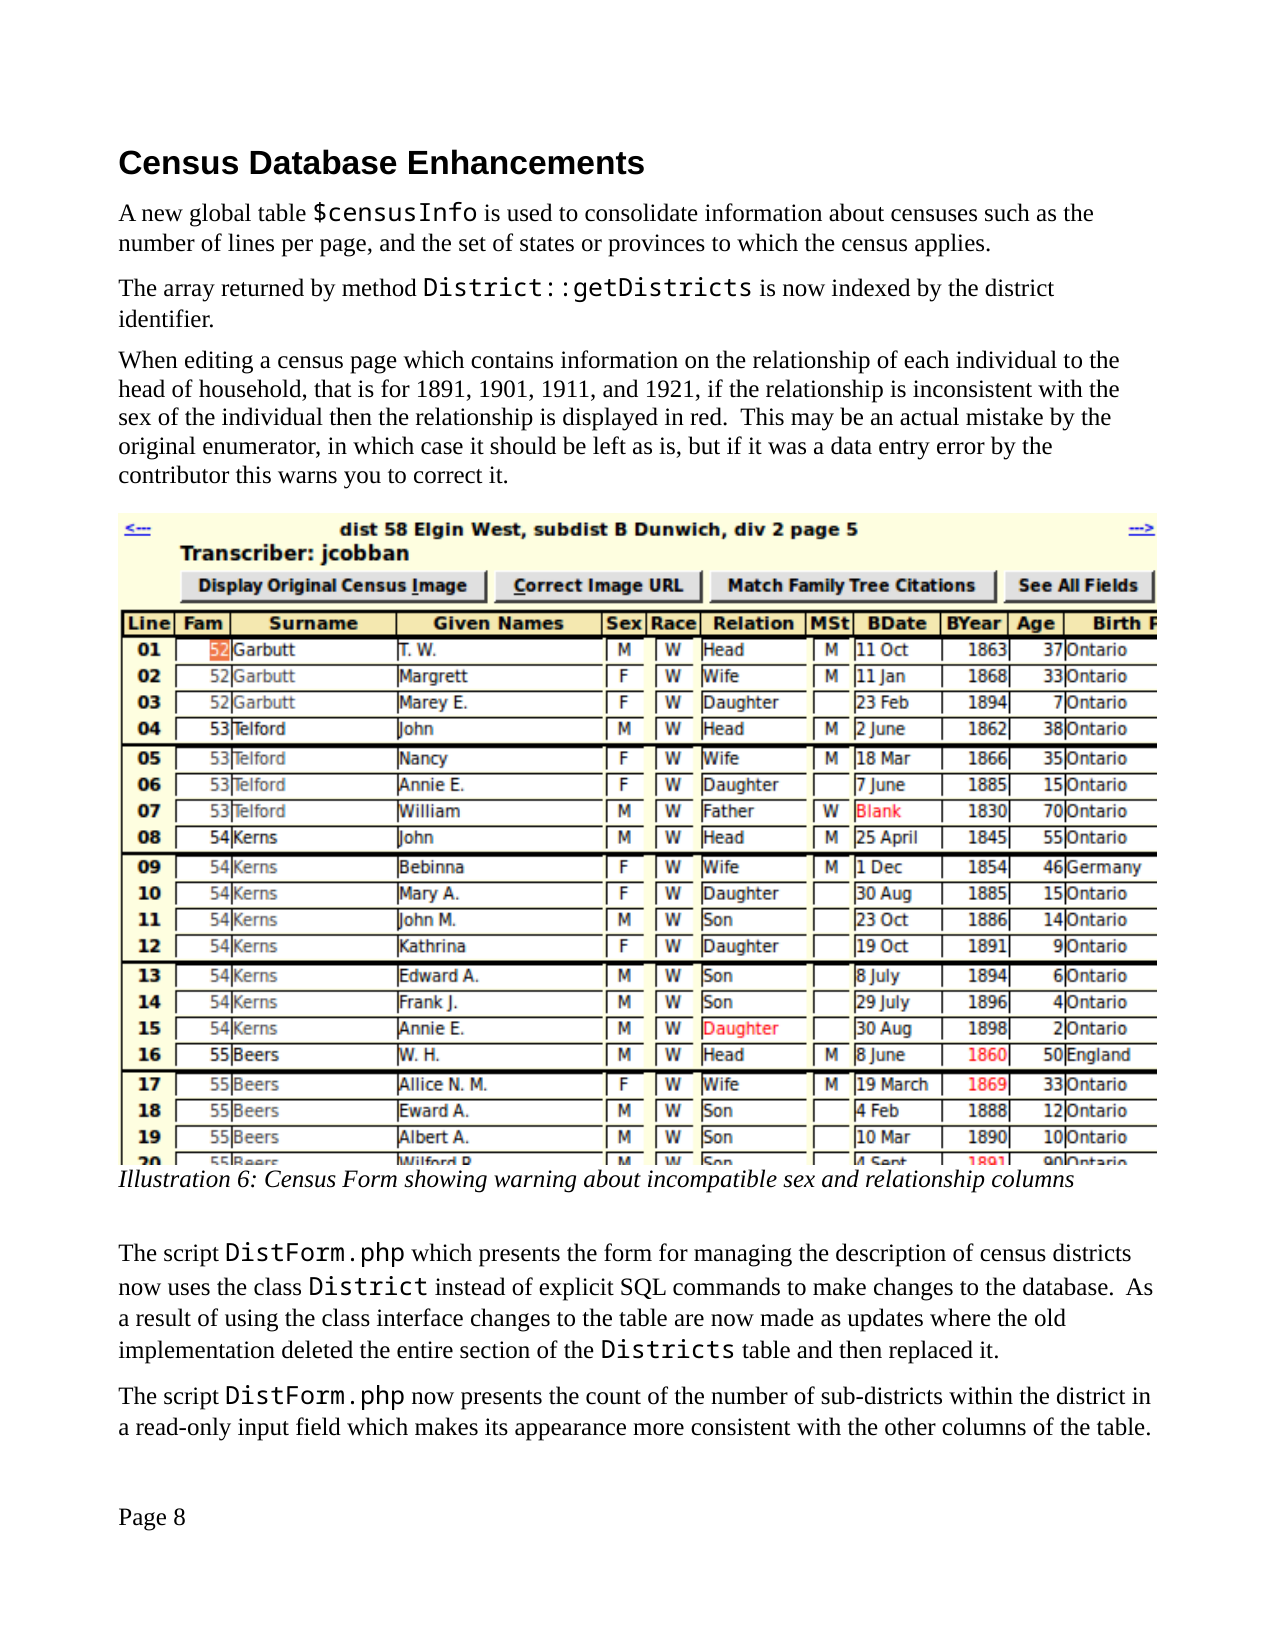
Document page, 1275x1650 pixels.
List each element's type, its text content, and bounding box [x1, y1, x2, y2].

subtitle Census Database Enhancements [118, 143, 1157, 182]
text Illustration 6: Census Form showing warning about incompatible sex and relationship columns [118, 1165, 1157, 1193]
picture [118, 513, 1157, 1165]
text A new global table $censusInfo is used to consolidate information about censuses such as the number of lines per page, and the set of states or provinces to which the census applies. [118, 194, 1157, 257]
text When editing a census page which contains information on the relationship of each individual to the head of household, that is for 1891, 1901, 1911, and 1921, if the relationship is inconsistent with the sex of the individual then the relationship is displayed in red. This may be an actual mistake by the original enumerator, in which case it should be left as is, but if it was a data entry error by the contributor this warns you to correct it. [118, 345, 1157, 489]
text The script DistForm.php now presents the count of the number of sub-districts within the district in a read-only input field which makes its appearance more consistent with the other columns of the table. [118, 1378, 1157, 1441]
text The array returned by method District::getDistricts is now indexed by the district identifier. [118, 269, 1157, 332]
text The script DistForm.php which presents the form for managing the description of census districts now uses the class District instead of explicit SQL commands to make changes to the database. As a result of using the class interface changes to the table are now made as updates where the old implementation deleted the entire section of the Districts table and then replaced it. [118, 1234, 1157, 1365]
